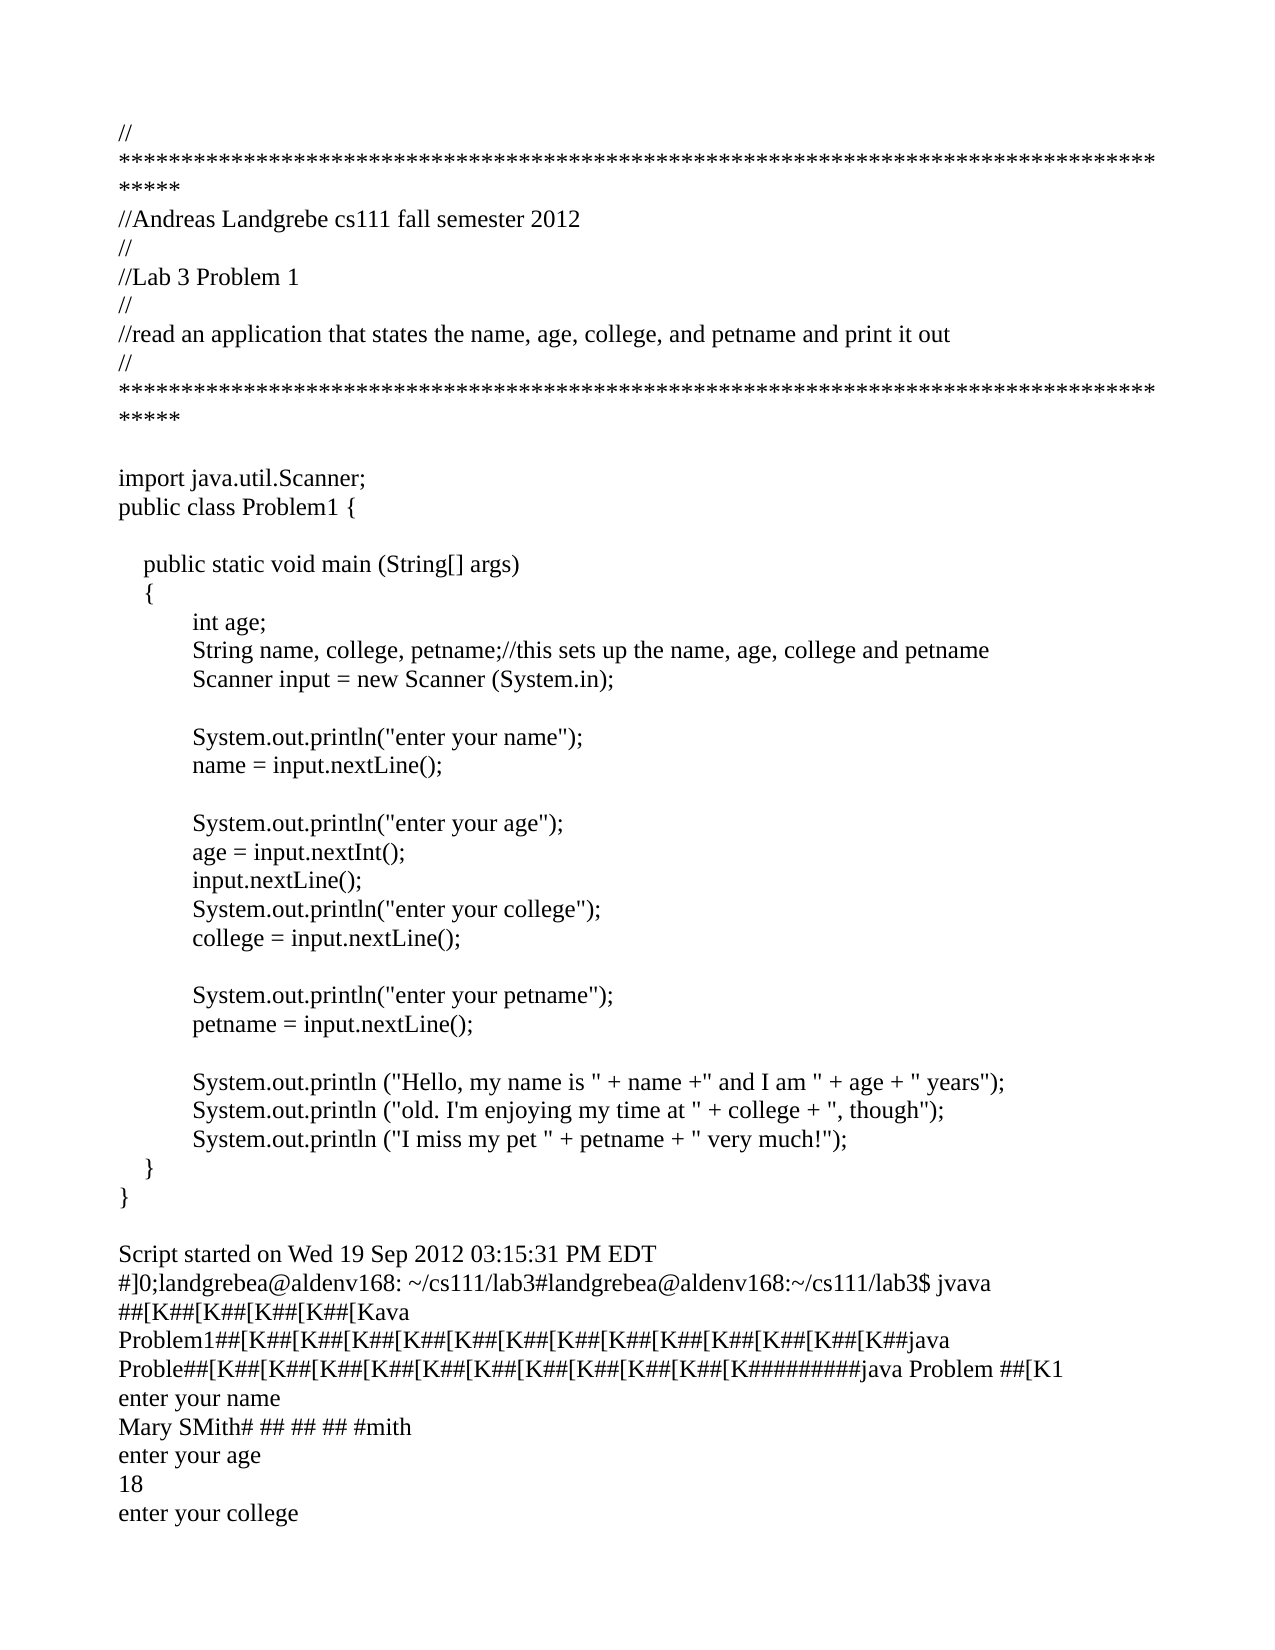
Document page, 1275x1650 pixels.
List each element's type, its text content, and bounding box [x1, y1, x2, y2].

text //read an application that states the name, age, college, and petname and print it out [118, 319, 1157, 348]
text Script started on Wed 19 Sep 2012 03:15:31 PM EDT #]0;landgrebea@aldenv168: ~/cs111/lab3#landgrebea@aldenv168:~/cs111/lab3$ jvava ##[K##[K##[K##[K##[Kava Problem1##[K##[K##[K##[K##[K##[K##[K##[K##[K##[K##[K##[K##[K##java Proble##[K##[K##[K##[K##[K##[K##[K##[K##[K##[K##[K#########java Problem ##[K1 [118, 1239, 1157, 1383]
text System.out.println("enter your college"); [118, 894, 1157, 923]
text public static void main (String[] args) [118, 549, 1157, 578]
text System.out.println ("I miss my pet " + petname + " very much!"); [118, 1124, 1157, 1153]
text System.out.println ("old. I'm enjoying my time at " + college + ", though"); [118, 1096, 1157, 1124]
text //**************************************************************************************** [118, 118, 1157, 204]
text { [118, 578, 1157, 607]
text System.out.println("enter your name"); [118, 722, 1157, 751]
text } [118, 1153, 1157, 1182]
text // [118, 233, 1157, 262]
text //Lab 3 Problem 1 [118, 262, 1157, 291]
text enter your age [118, 1441, 1157, 1469]
text 18 [118, 1469, 1157, 1498]
text import java.util.Scanner; [118, 463, 1157, 492]
text college = input.nextLine(); [118, 923, 1157, 952]
text name = input.nextLine(); [118, 751, 1157, 779]
text // [118, 291, 1157, 319]
text petname = input.nextLine(); [118, 1009, 1157, 1038]
text enter your college [118, 1498, 1157, 1527]
text age = input.nextInt(); [118, 837, 1157, 866]
text //Andreas Landgrebe cs111 fall semester 2012 [118, 204, 1157, 233]
text //**************************************************************************************** [118, 348, 1157, 434]
text System.out.println("enter your petname"); [118, 981, 1157, 1009]
text Scanner input = new Scanner (System.in); [118, 664, 1157, 693]
text System.out.println ("Hello, my name is " + name +" and I am " + age + " years"); [118, 1067, 1157, 1096]
text public class Problem1 { [118, 492, 1157, 521]
text input.nextLine(); [118, 866, 1157, 894]
text String name, college, petname;//this sets up the name, age, college and petname [118, 636, 1157, 664]
text System.out.println("enter your age"); [118, 808, 1157, 837]
text Mary SMith# ## ## ## #mith [118, 1412, 1157, 1441]
text } [118, 1182, 1157, 1211]
text int age; [118, 607, 1157, 636]
text enter your name [118, 1383, 1157, 1412]
